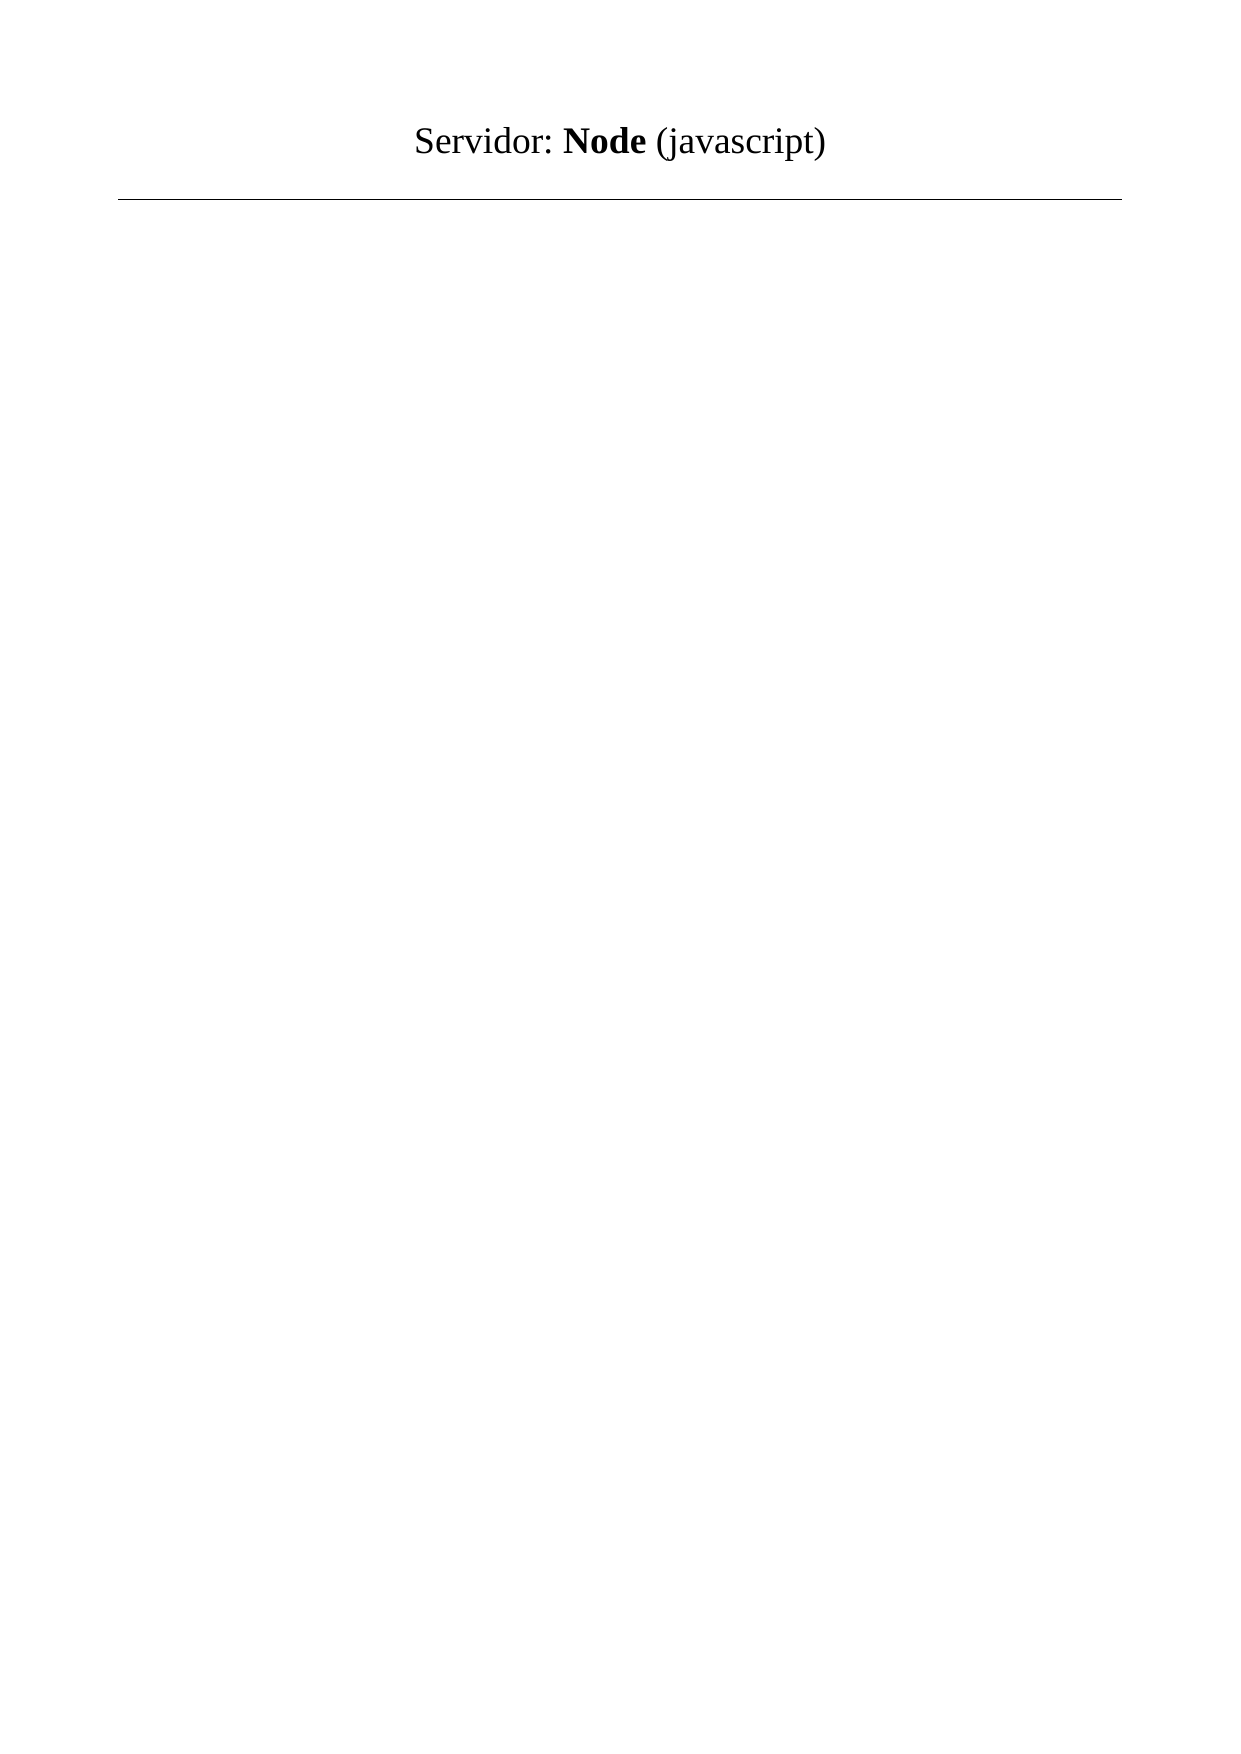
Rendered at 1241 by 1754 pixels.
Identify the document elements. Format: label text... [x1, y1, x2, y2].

text Servidor: Node (javascript) [118, 118, 1122, 161]
